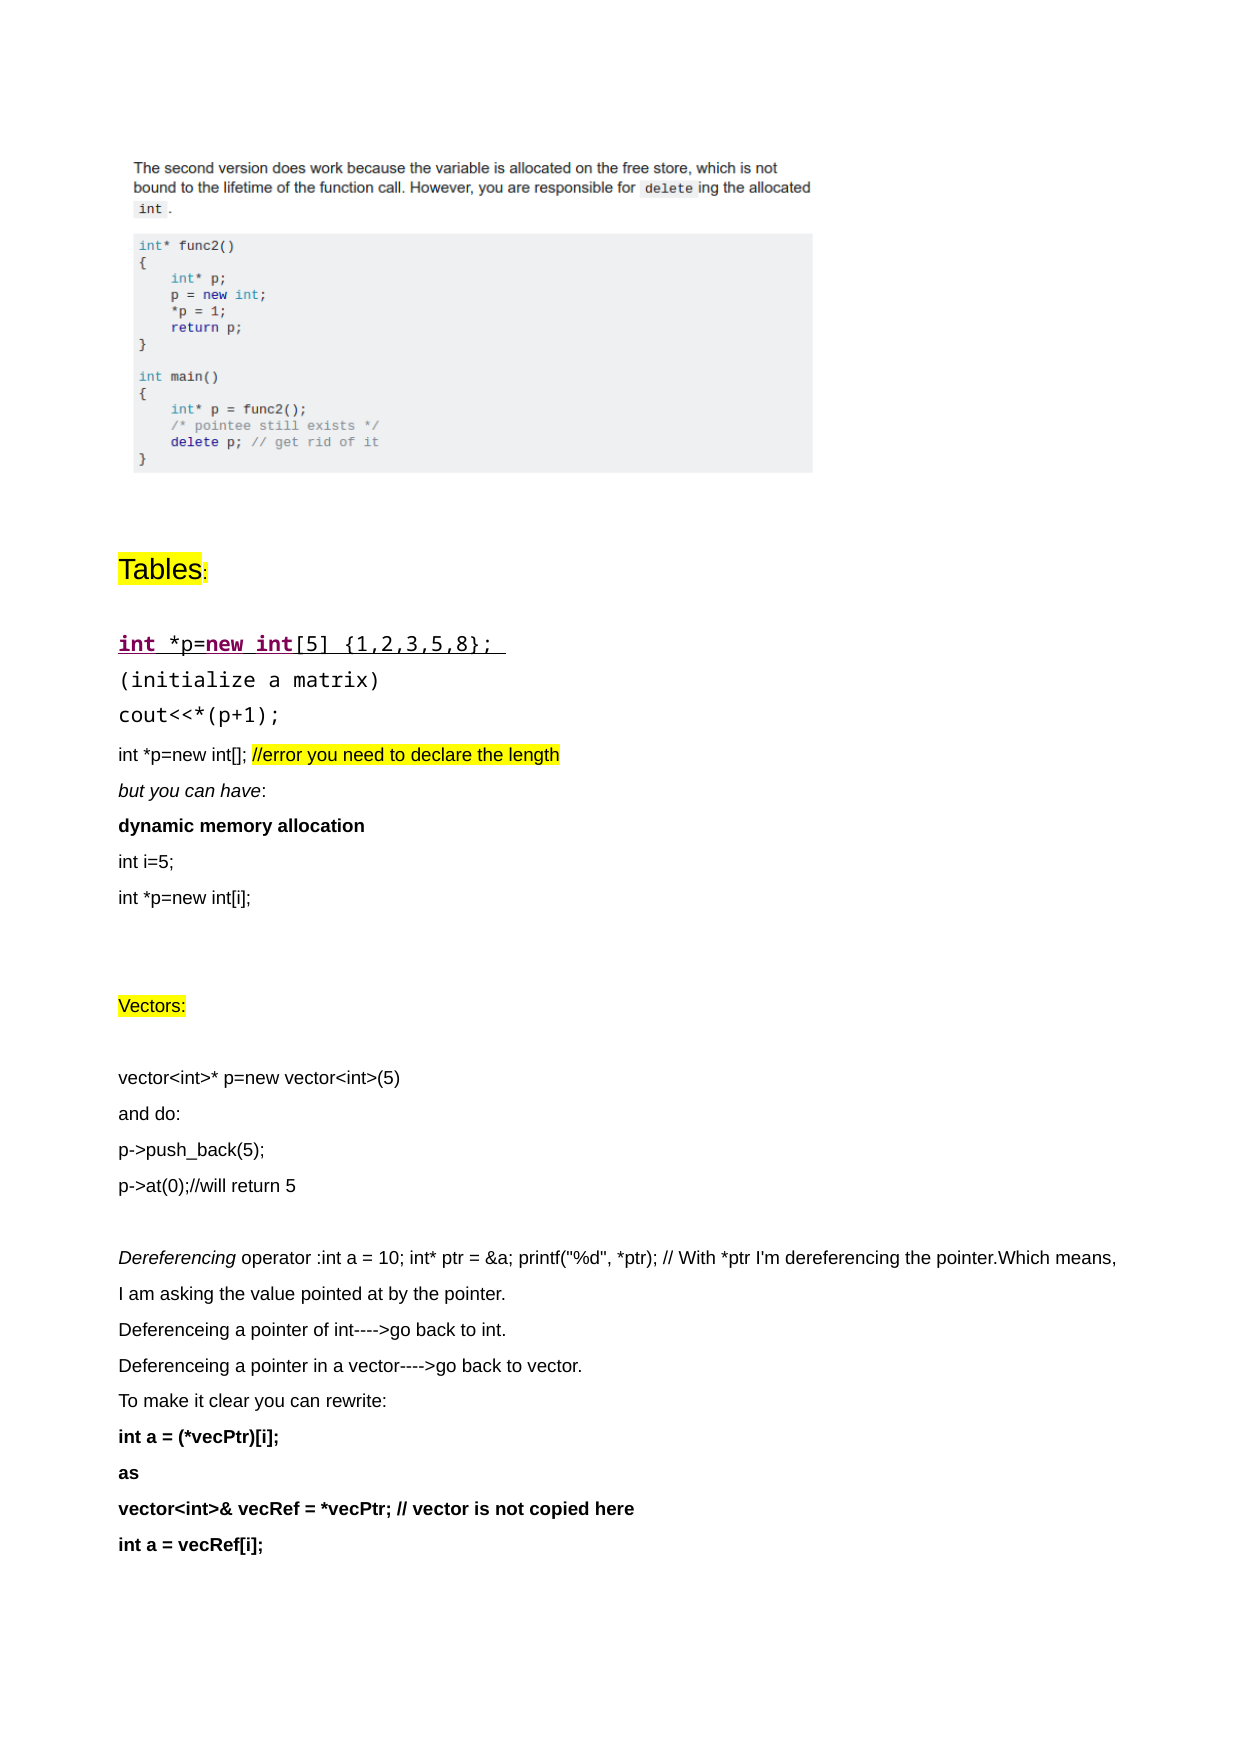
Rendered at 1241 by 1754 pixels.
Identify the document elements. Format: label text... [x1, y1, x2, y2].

text Deferenceing a pointer of int---->go back to int. [118, 1304, 1122, 1340]
text Vectors: [118, 981, 1122, 1017]
text Deferenceing a pointer in a vector---->go back to vector. [118, 1340, 1122, 1376]
text cout<<*(p+1); [118, 693, 1122, 729]
picture [117, 160, 823, 482]
text int a = (*vecPtr)[i]; [118, 1412, 1122, 1448]
text (initialize a matrix) [118, 657, 1122, 693]
text Dereferencing operator :int a = 10; int* ptr = &a; printf("%d", *ptr); // With *ptr I'm dereferencing the pointer.Which means, I am asking the value pointed at by the pointer. [118, 1232, 1122, 1304]
text p->push_back(5); [118, 1124, 1122, 1160]
text To make it clear you can rewrite: [118, 1376, 1122, 1412]
text vector<int>* p=new vector<int>(5) [118, 1052, 1122, 1088]
text but you can have: [118, 765, 1122, 801]
text p->at(0);//will return 5 [118, 1160, 1122, 1196]
text int a = vecRef[i]; [118, 1520, 1122, 1556]
text vector<int>& vecRef = *vecPtr; // vector is not copied here [118, 1484, 1122, 1520]
text int *p=new int[5] {1,2,3,5,8}; [118, 621, 1122, 657]
text int i=5; [118, 837, 1122, 873]
text int *p=new int[i]; [118, 873, 1122, 909]
text dynamic memory allocation [118, 801, 1122, 837]
text Tables: [118, 549, 1122, 585]
text as [118, 1448, 1122, 1484]
text and do: [118, 1088, 1122, 1124]
text int *p=new int[]; //error you need to declare the length [118, 729, 1122, 765]
